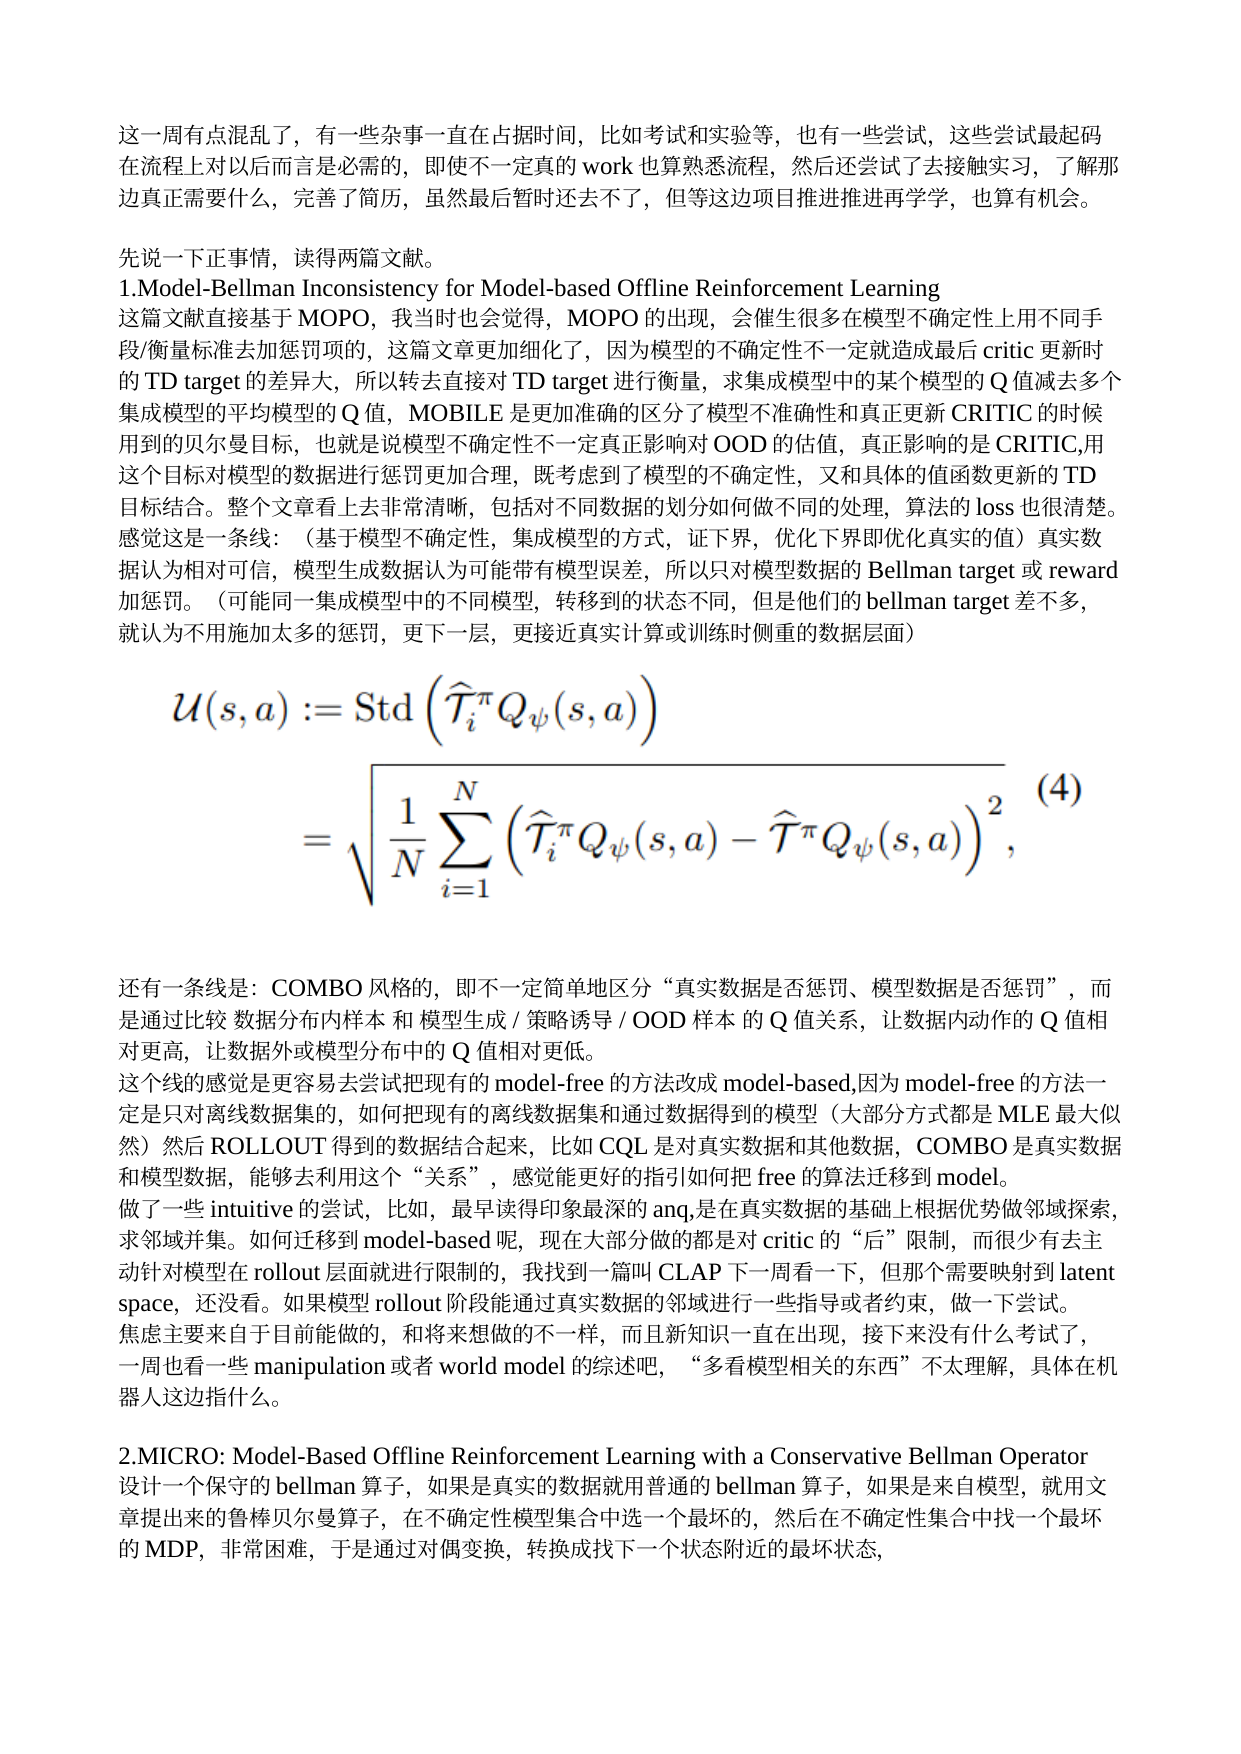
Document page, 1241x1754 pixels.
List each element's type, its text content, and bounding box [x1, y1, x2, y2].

text 这篇文献直接基于MOPO，我当时也会觉得，MOPO的出现，会催生很多在模型不确定性上用不同手段/衡量标准去加惩罚项的，这篇文章更加细化了，因为模型的不确定性不一定就造成最后critic更新时的TD target的差异大，所以转去直接对TD target进行衡量，求集成模型中的某个模型的Q值减去多个集成模型的平均模型的Q值，MOBILE是更加准确的区分了模型不准确性和真正更新CRITIC的时候用到的贝尔曼目标，也就是说模型不确定性不一定真正影响对OOD的估值，真正影响的是CRITIC,用这个目标对模型的数据进行惩罚更加合理，既考虑到了模型的不确定性，又和具体的值函数更新的TD目标结合。整个文章看上去非常清晰，包括对不同数据的划分如何做不同的处理，算法的loss也很清楚。 [118, 301, 1122, 522]
text 焦虑主要来自于目前能做的，和将来想做的不一样，而且新知识一直在出现，接下来没有什么考试了，一周也看一些manipulation或者world model的综述吧，“多看模型相关的东西”不太理解，具体在机器人这边指什么。 [118, 1318, 1122, 1412]
text 做了一些intuitive的尝试，比如，最早读得印象最深的anq,是在真实数据的基础上根据优势做邻域探索，求邻域并集。如何迁移到model-based呢，现在大部分做的都是对critic的“后”限制，而很少有去主动针对模型在rollout层面就进行限制的，我找到一篇叫CLAP下一周看一下，但那个需要映射到latent space，还没看。如果模型rollout阶段能通过真实数据的邻域进行一些指导或者约束，做一下尝试。 [118, 1192, 1122, 1318]
text 这个线的感觉是更容易去尝试把现有的model-free的方法改成model-based,因为model-free的方法一定是只对离线数据集的，如何把现有的离线数据集和通过数据得到的模型（大部分方式都是MLE最大似然）然后ROLLOUT得到的数据结合起来，比如CQL是对真实数据和其他数据，COMBO是真实数据和模型数据，能够去利用这个“关系”，感觉能更好的指引如何把free的算法迁移到model。 [118, 1066, 1122, 1192]
text 这一周有点混乱了，有一些杂事一直在占据时间，比如考试和实验等，也有一些尝试，这些尝试最起码在流程上对以后而言是必需的，即使不一定真的work也算熟悉流程，然后还尝试了去接触实习，了解那边真正需要什么，完善了简历，虽然最后暂时还去不了，但等这边项目推进推进再学学，也算有机会。 [118, 118, 1122, 212]
text 感觉这是一条线：（基于模型不确定性，集成模型的方式，证下界，优化下界即优化真实的值）真实数据认为相对可信，模型生成数据认为可能带有模型误差，所以只对模型数据的 Bellman target 或 reward 加惩罚。（可能同一集成模型中的不同模型，转移到的状态不同，但是他们的bellman target差不多，就认为不用施加太多的惩罚，更下一层，更接近真实计算或训练时侧重的数据层面） [118, 522, 1122, 647]
text 先说一下正事情，读得两篇文献。 [118, 241, 1122, 273]
text 1.Model-Bellman Inconsistency for Model-based Offline Reinforcement Learning [118, 273, 1122, 301]
text 2.MICRO: Model-Based Offline Reinforcement Learning with a Conservative Bellman Operator [118, 1441, 1122, 1469]
text 还有一条线是：COMBO风格的，即不一定简单地区分“真实数据是否惩罚、模型数据是否惩罚”，而是通过比较 数据分布内样本 和 模型生成 / 策略诱导 / OOD 样本 的 Q 值关系，让数据内动作的 Q 值相对更高，让数据外或模型分布中的 Q 值相对更低。 [118, 972, 1122, 1066]
picture [129, 647, 1111, 943]
text 设计一个保守的bellman算子，如果是真实的数据就用普通的bellman算子，如果是来自模型，就用文章提出来的鲁棒贝尔曼算子，在不确定性模型集合中选一个最坏的，然后在不确定性集合中找一个最坏的MDP，非常困难，于是通过对偶变换，转换成找下一个状态附近的最坏状态， [118, 1469, 1122, 1564]
